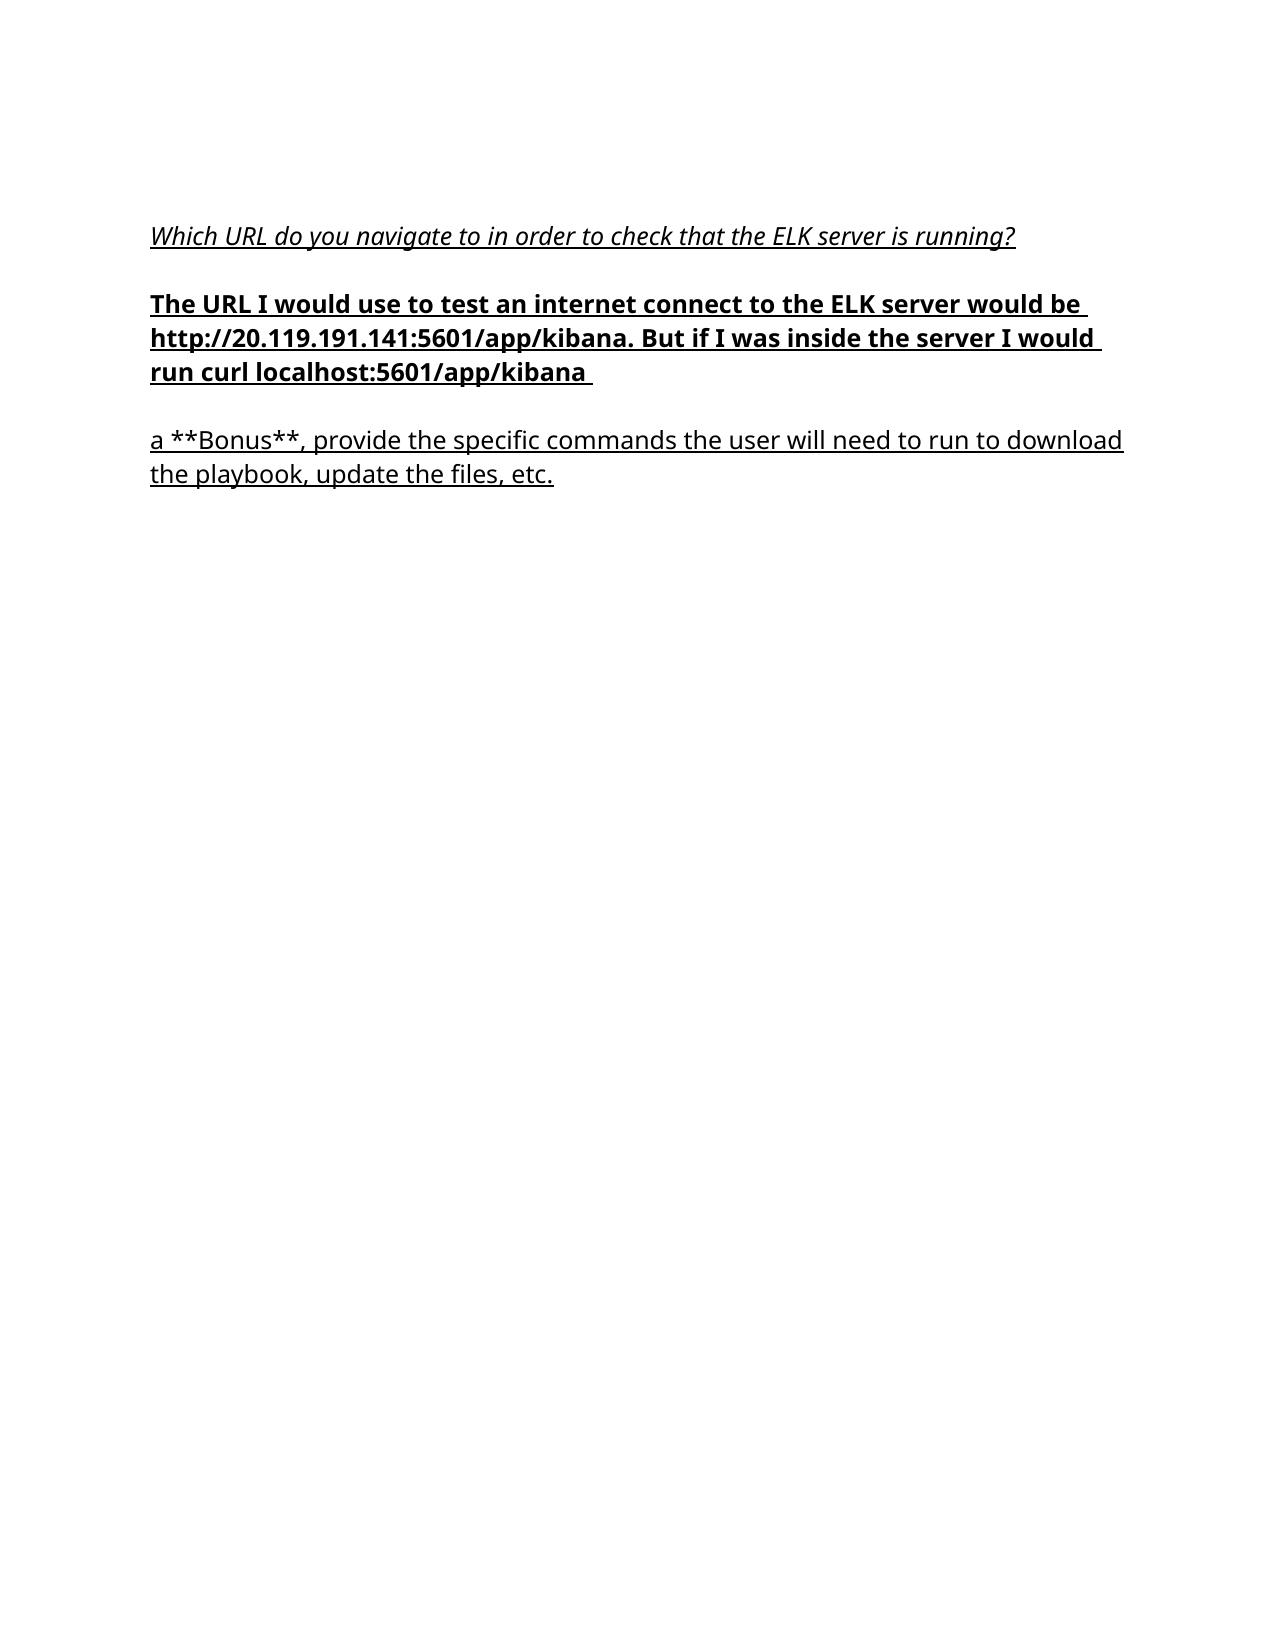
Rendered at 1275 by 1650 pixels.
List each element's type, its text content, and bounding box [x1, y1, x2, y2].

text The URL I would use to test an internet connect to the ELK server would be http://20.119.191.141:5601/app/kibana. But if I was inside the server I would run curl localhost:5601/app/kibana [150, 286, 1125, 388]
text Which URL do you navigate to in order to check that the ELK server is running? [150, 218, 1125, 252]
text a **Bonus**, provide the specific commands the user will need to run to download the playbook, update the files, etc. [150, 422, 1125, 491]
